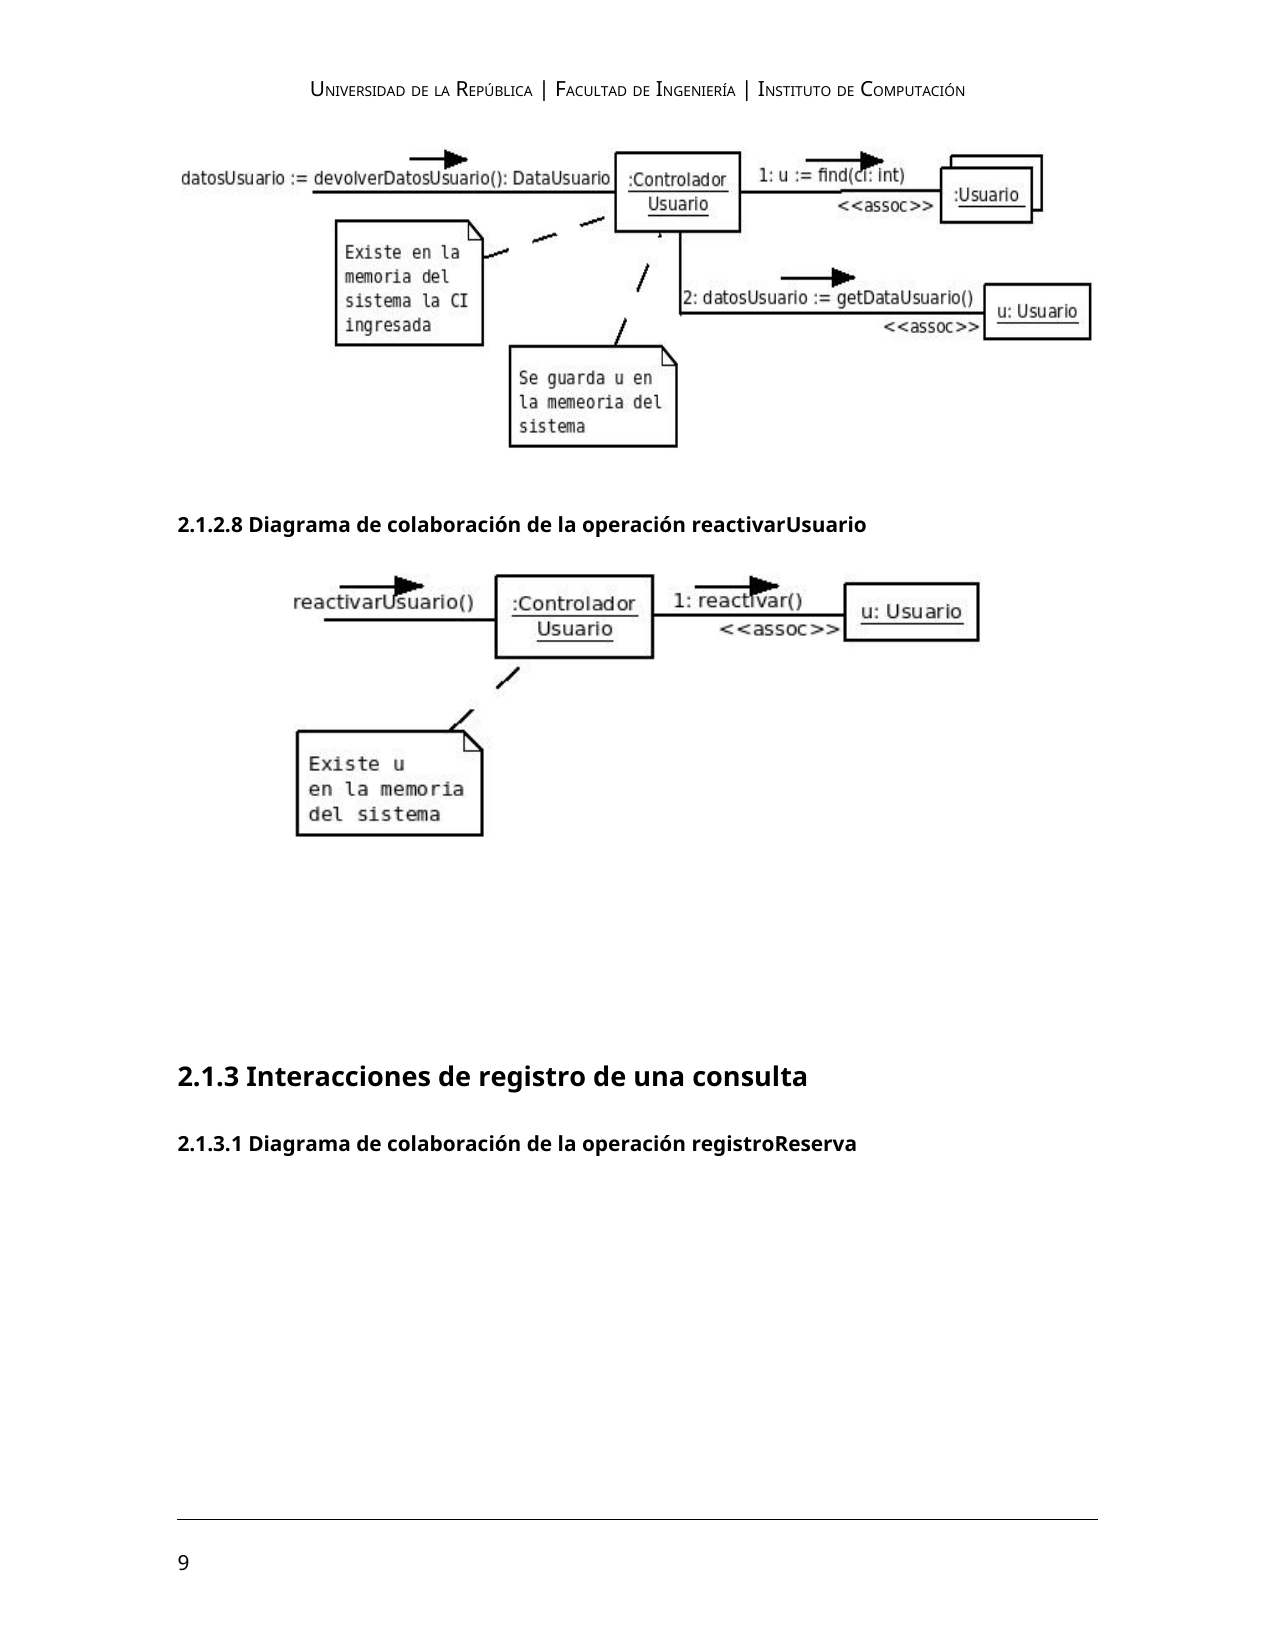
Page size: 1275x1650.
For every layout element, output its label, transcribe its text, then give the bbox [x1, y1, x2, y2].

picture [181, 147, 1094, 451]
subtitle 2.1.2.8 Diagrama de colaboración de la operación reactivarUsuario [177, 510, 1098, 539]
picture [293, 573, 983, 840]
text 2.1.3.1 Diagrama de colaboración de la operación registroReserva [177, 1129, 1098, 1157]
subtitle 2.1.3 Interacciones de registro de una consulta [177, 1057, 1098, 1094]
